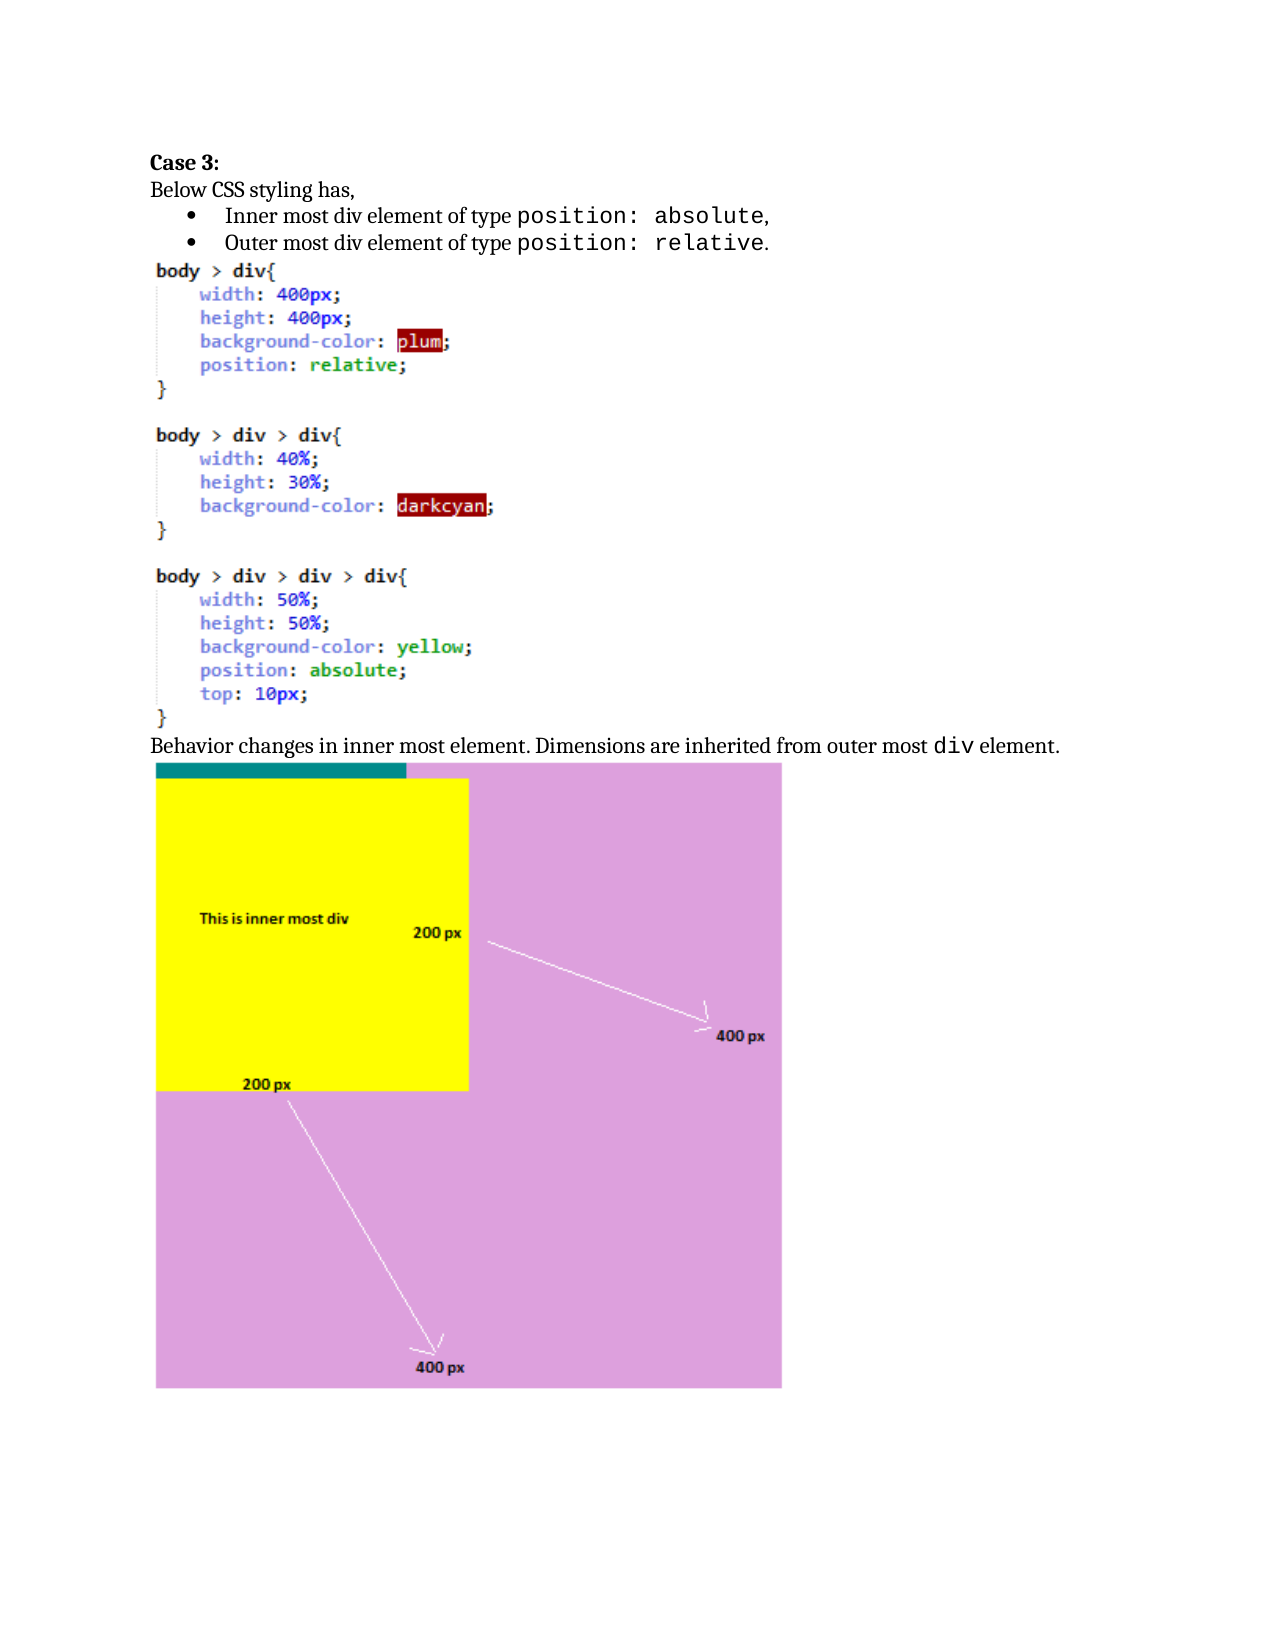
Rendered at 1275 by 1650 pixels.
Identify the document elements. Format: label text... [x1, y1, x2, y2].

list Inner most div element of type position: absolute, [187, 203, 1125, 230]
text Case 3: [150, 150, 1125, 176]
list Outer most div element of type position: relative. [187, 230, 1125, 258]
picture [150, 760, 789, 1412]
text Below CSS styling has, [150, 176, 1125, 203]
text Behavior changes in inner most element. Dimensions are inherited from outer most div element. [150, 733, 1125, 760]
picture [150, 257, 501, 733]
